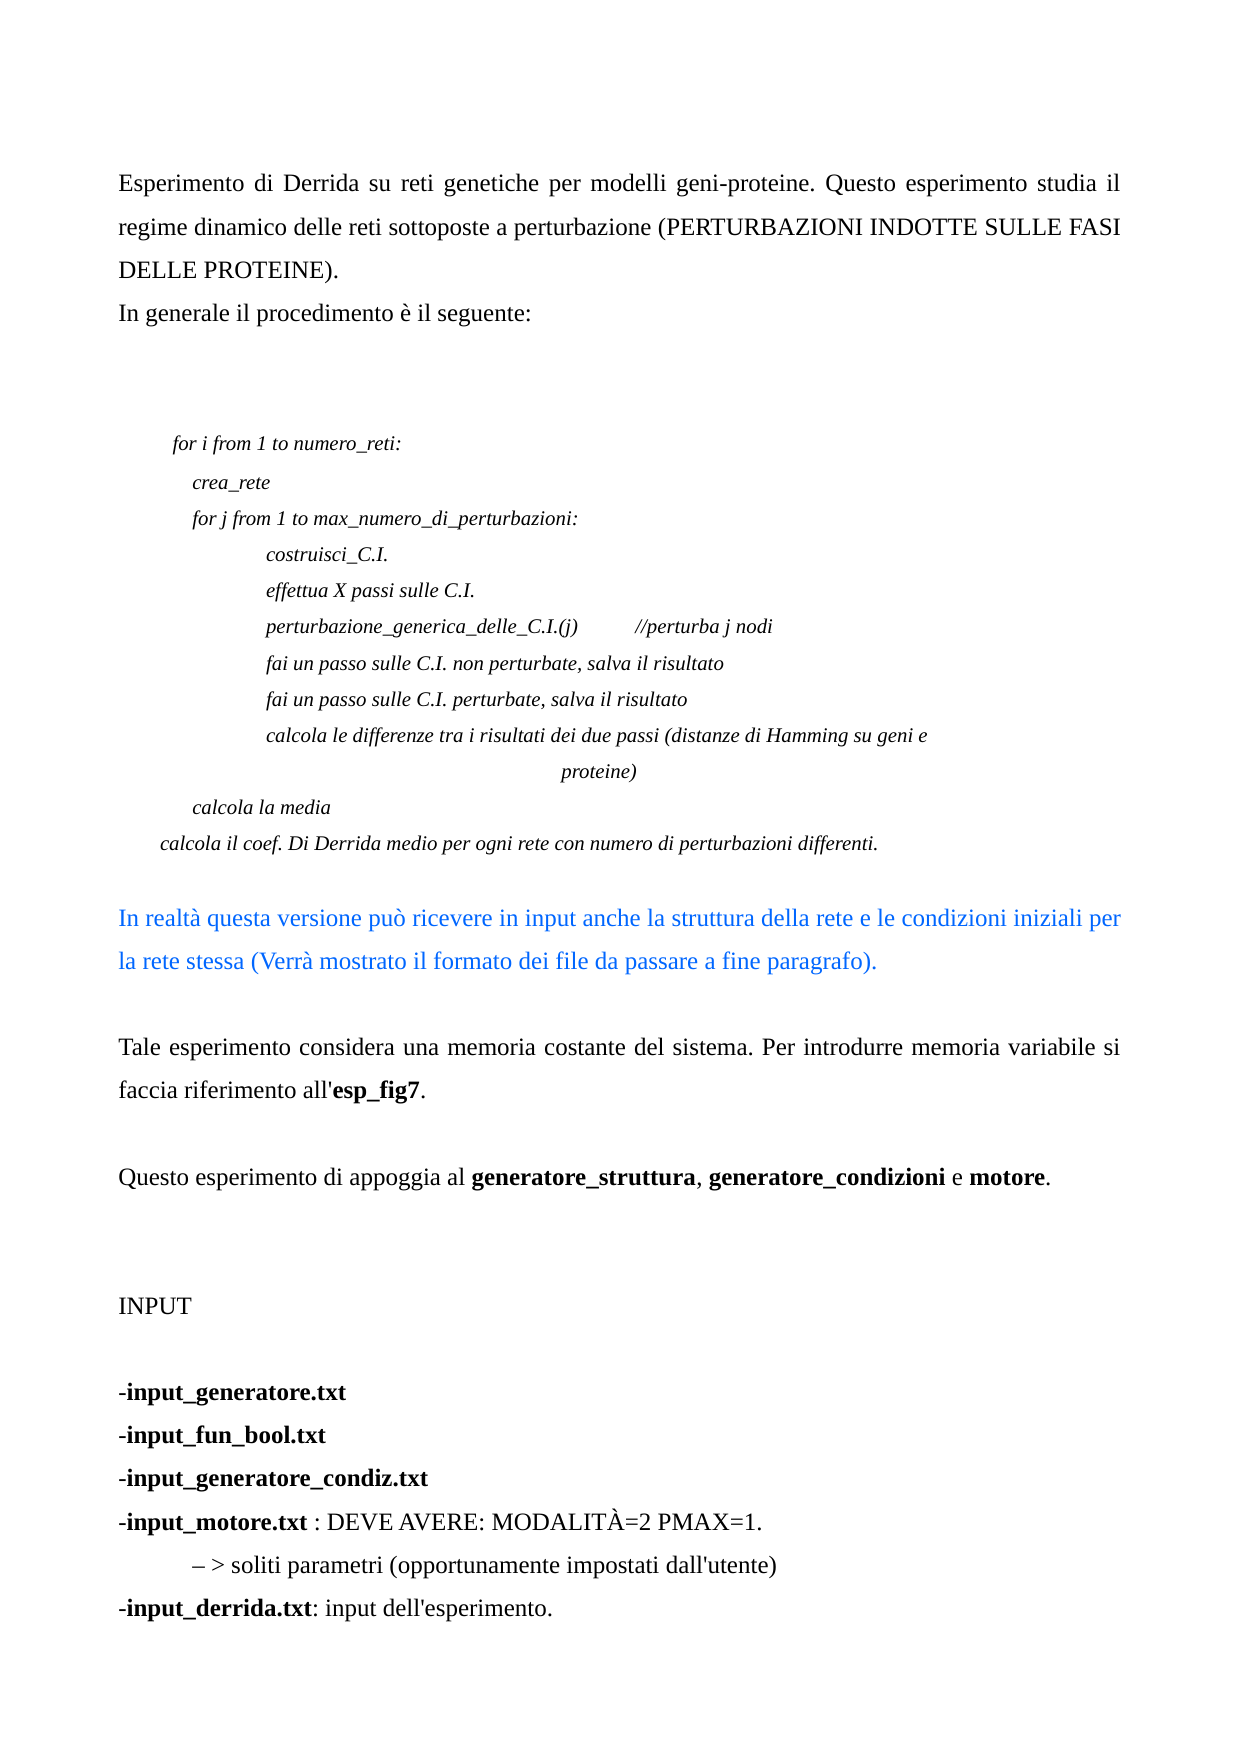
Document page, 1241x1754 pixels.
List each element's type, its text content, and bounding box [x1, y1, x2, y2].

text -input_fun_bool.txt [118, 1420, 1122, 1449]
text In generale il procedimento è il seguente: [118, 298, 1122, 327]
text -input_motore.txt : DEVE AVERE: MODALITÀ=2 PMAX=1. [118, 1507, 1122, 1535]
text crea_rete [118, 470, 1122, 494]
text INPUT [118, 1291, 1122, 1320]
text calcola la media [118, 795, 1122, 819]
text calcola le differenze tra i risultati dei due passi (distanze di Hamming su geni e proteine) [118, 723, 1122, 783]
text fai un passo sulle C.I. perturbate, salva il risultato [118, 687, 1122, 711]
text -input_generatore.txt [118, 1377, 1122, 1406]
text -input_derrida.txt: input dell'esperimento. [118, 1593, 1122, 1622]
text costruisci_C.I. [118, 542, 1122, 566]
text – > soliti parametri (opportunamente impostati dall'utente) [118, 1550, 1122, 1578]
text fai un passo sulle C.I. non perturbate, salva il risultato [118, 651, 1122, 674]
text for j from 1 to max_numero_di_perturbazioni: [118, 506, 1122, 530]
text effettua X passi sulle C.I. [118, 578, 1122, 602]
text Tale esperimento considera una memoria costante del sistema. Per introdurre memoria variabile si faccia riferimento all'esp_fig7. [118, 1032, 1122, 1104]
text perturbazione_generica_delle_C.I.(j) //perturba j nodi [118, 614, 1122, 638]
text Questo esperimento di appoggia al generatore_struttura, generatore_condizioni e motore. [118, 1162, 1122, 1190]
text calcola il coef. Di Derrida medio per ogni rete con numero di perturbazioni differenti. [118, 831, 1122, 855]
text -input_generatore_condiz.txt [118, 1463, 1122, 1492]
text In realtà questa versione può ricevere in input anche la struttura della rete e le condizioni iniziali per la rete stessa (Verrà mostrato il formato dei file da passare a fine paragrafo). [118, 903, 1122, 975]
text for i from 1 to numero_reti: [118, 427, 1122, 456]
text Esperimento di Derrida su reti genetiche per modelli geni-proteine. Questo esperimento studia il regime dinamico delle reti sottoposte a perturbazione (PERTURBAZIONI INDOTTE SULLE FASI DELLE PROTEINE). [118, 168, 1122, 283]
